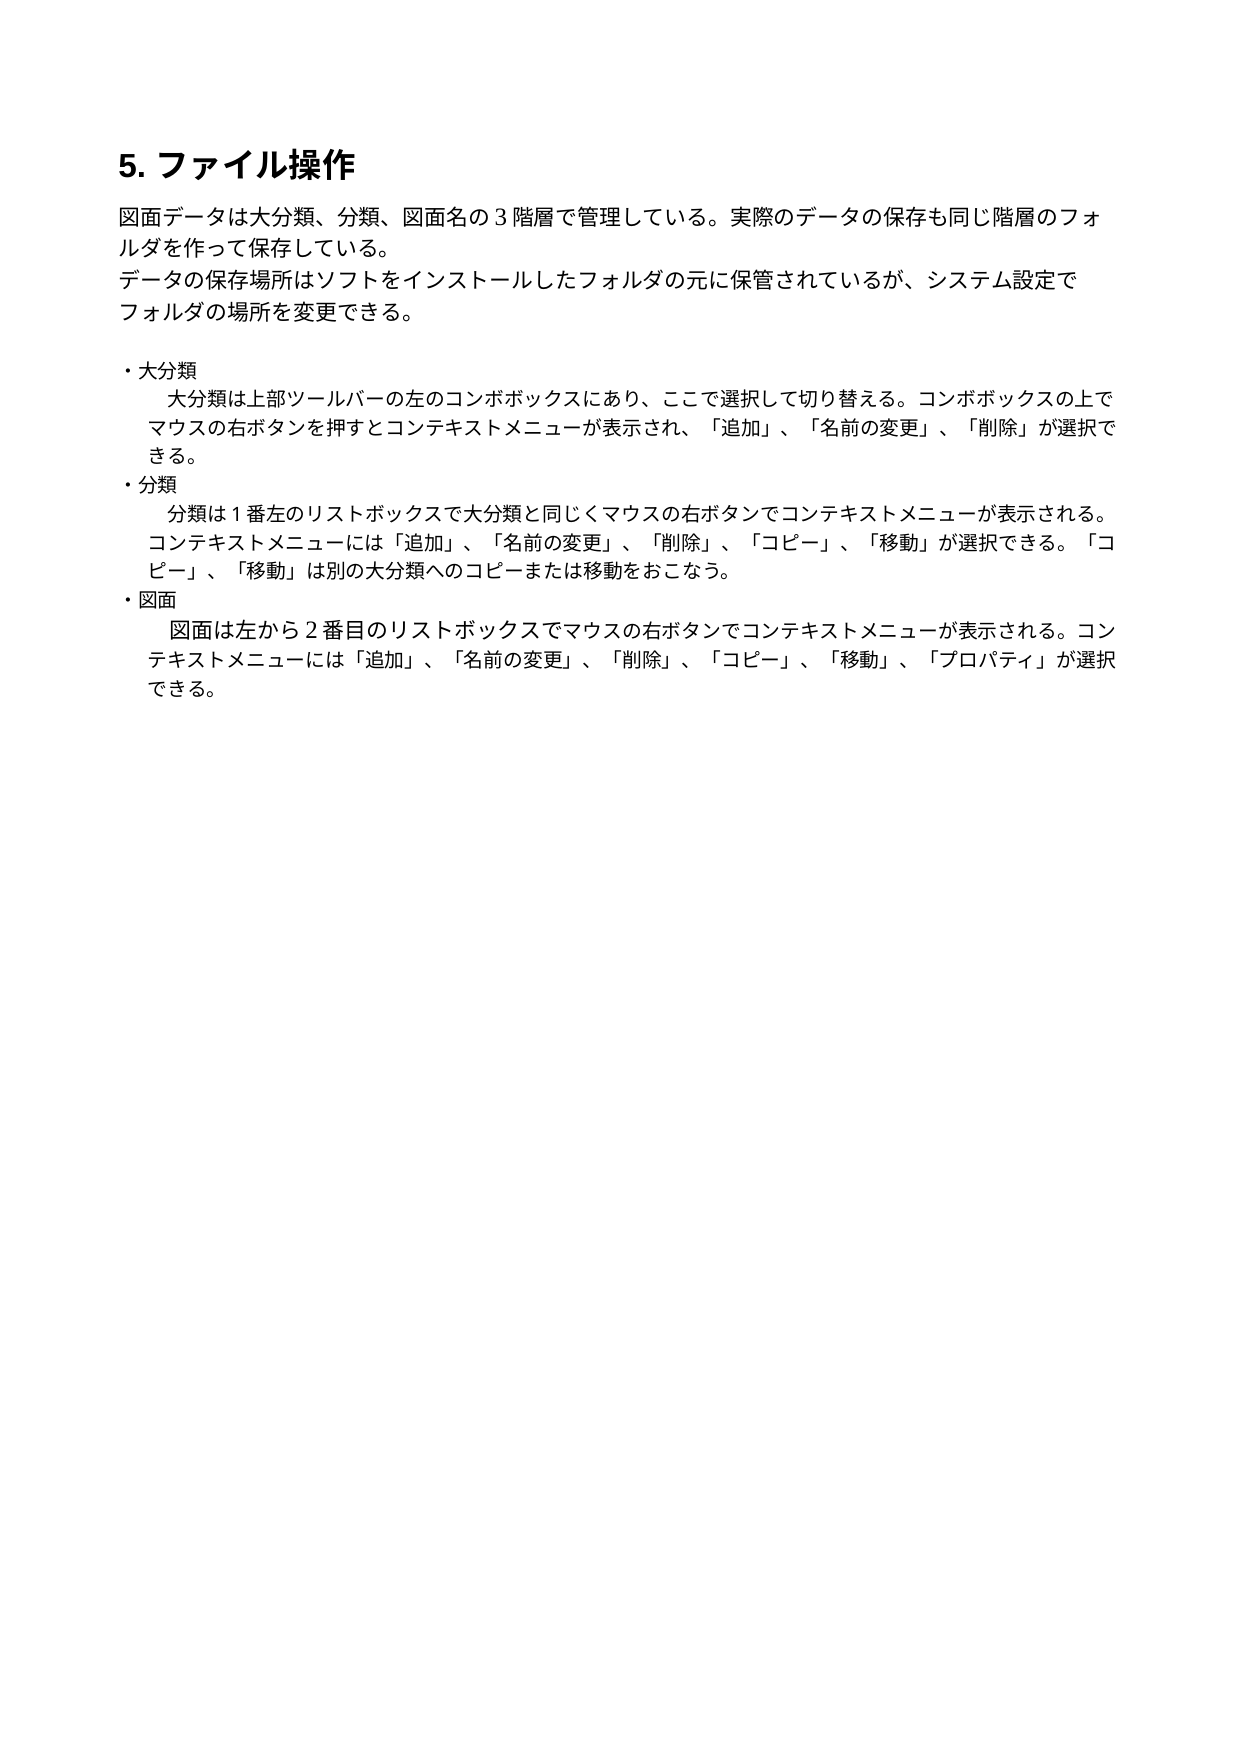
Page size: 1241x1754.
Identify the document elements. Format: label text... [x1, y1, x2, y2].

text ・分類 [118, 470, 1122, 498]
text ・図面 [118, 584, 1122, 613]
text 分類は1番左のリストボックスで大分類と同じくマウスの右ボタンでコンテキストメニューが表示される。コンテキストメニューには「追加」、「名前の変更」、「削除」、「コピー」、「移動」が選択できる。「コピー」、「移動」は別の大分類へのコピーまたは移動をおこなう。 [148, 498, 1122, 584]
text 大分類は上部ツールバーの左のコンボボックスにあり、ここで選択して切り替える。コンボボックスの上でマウスの右ボタンを押すとコンテキストメニューが表示され、「追加」、「名前の変更」、「削除」が選択できる。 [148, 384, 1122, 470]
text ・大分類 [118, 355, 1122, 384]
text データの保存場所はソフトをインストールしたフォルダの元に保管されているが、システム設定でフォルダの場所を変更できる。 [118, 263, 1122, 326]
text 図面データは大分類、分類、図面名の3階層で管理している。実際のデータの保存も同じ階層のフォルダを作って保存している。 [118, 200, 1122, 263]
text 図面は左から2番目のリストボックスでマウスの右ボタンでコンテキストメニューが表示される。コンテキストメニューには「追加」、「名前の変更」、「削除」、「コピー」、「移動」、「プロパティ」が選択できる。 [148, 613, 1122, 702]
subtitle 5. ファイル操作 [118, 139, 1122, 187]
